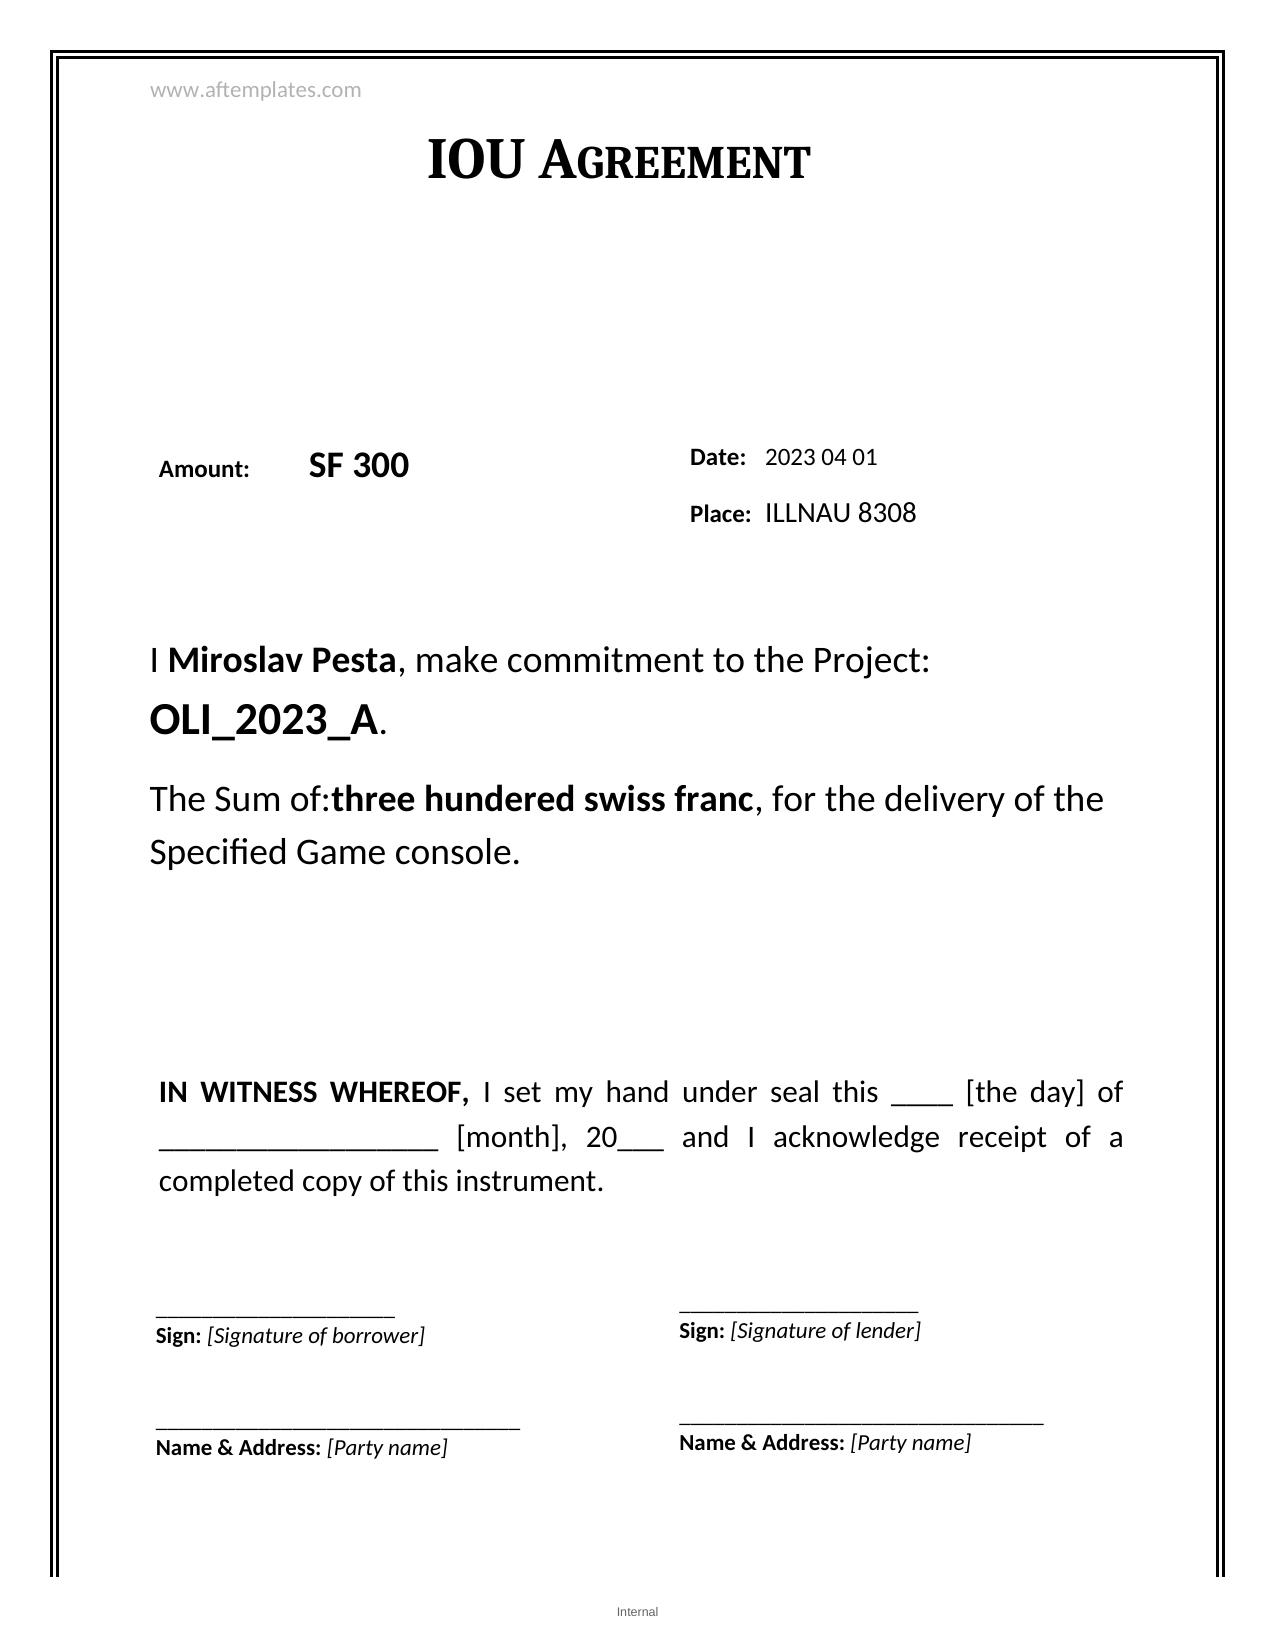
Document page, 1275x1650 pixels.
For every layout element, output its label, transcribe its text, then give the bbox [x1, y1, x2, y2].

text I OW YOU [675, 433, 1061, 537]
text IOU Agreement [132, 126, 1105, 193]
text I OW YOU [141, 1064, 1141, 1466]
text I OW YOU [117, 119, 1125, 277]
text Name & Address: [Party name] [679, 1428, 1110, 1453]
text _____________________ [156, 1293, 587, 1321]
text Name & Address: [Party name] [156, 1433, 587, 1458]
text IN WITNESS WHEREOF, I set my hand under seal this ____ [the day] of __________________ [month], 20___ and I acknowledge receipt of a completed copy of this instrument. [159, 1072, 1126, 1199]
text Sign: [Signature of borrower] [156, 1321, 587, 1349]
text Sign: [Signature of lender] [679, 1316, 1110, 1344]
text ________________________________ [156, 1405, 587, 1433]
text I Miroslav Pesta, make commitment to the Project: OLI_2023_A. [149, 636, 1118, 746]
text The Sum of:three hundered swiss franc, for the delivery of the Specified Game console. [149, 775, 1118, 873]
text I OW YOU [134, 628, 1133, 984]
text Place: ILLNAU 8308 [690, 494, 1046, 529]
text ________________________________ [679, 1400, 1110, 1428]
text Date: 2023 04 01 [690, 441, 1027, 471]
text I OW YOU [144, 433, 647, 491]
text _____________________ [679, 1288, 1110, 1316]
text Amount: SF 300 [159, 441, 632, 483]
